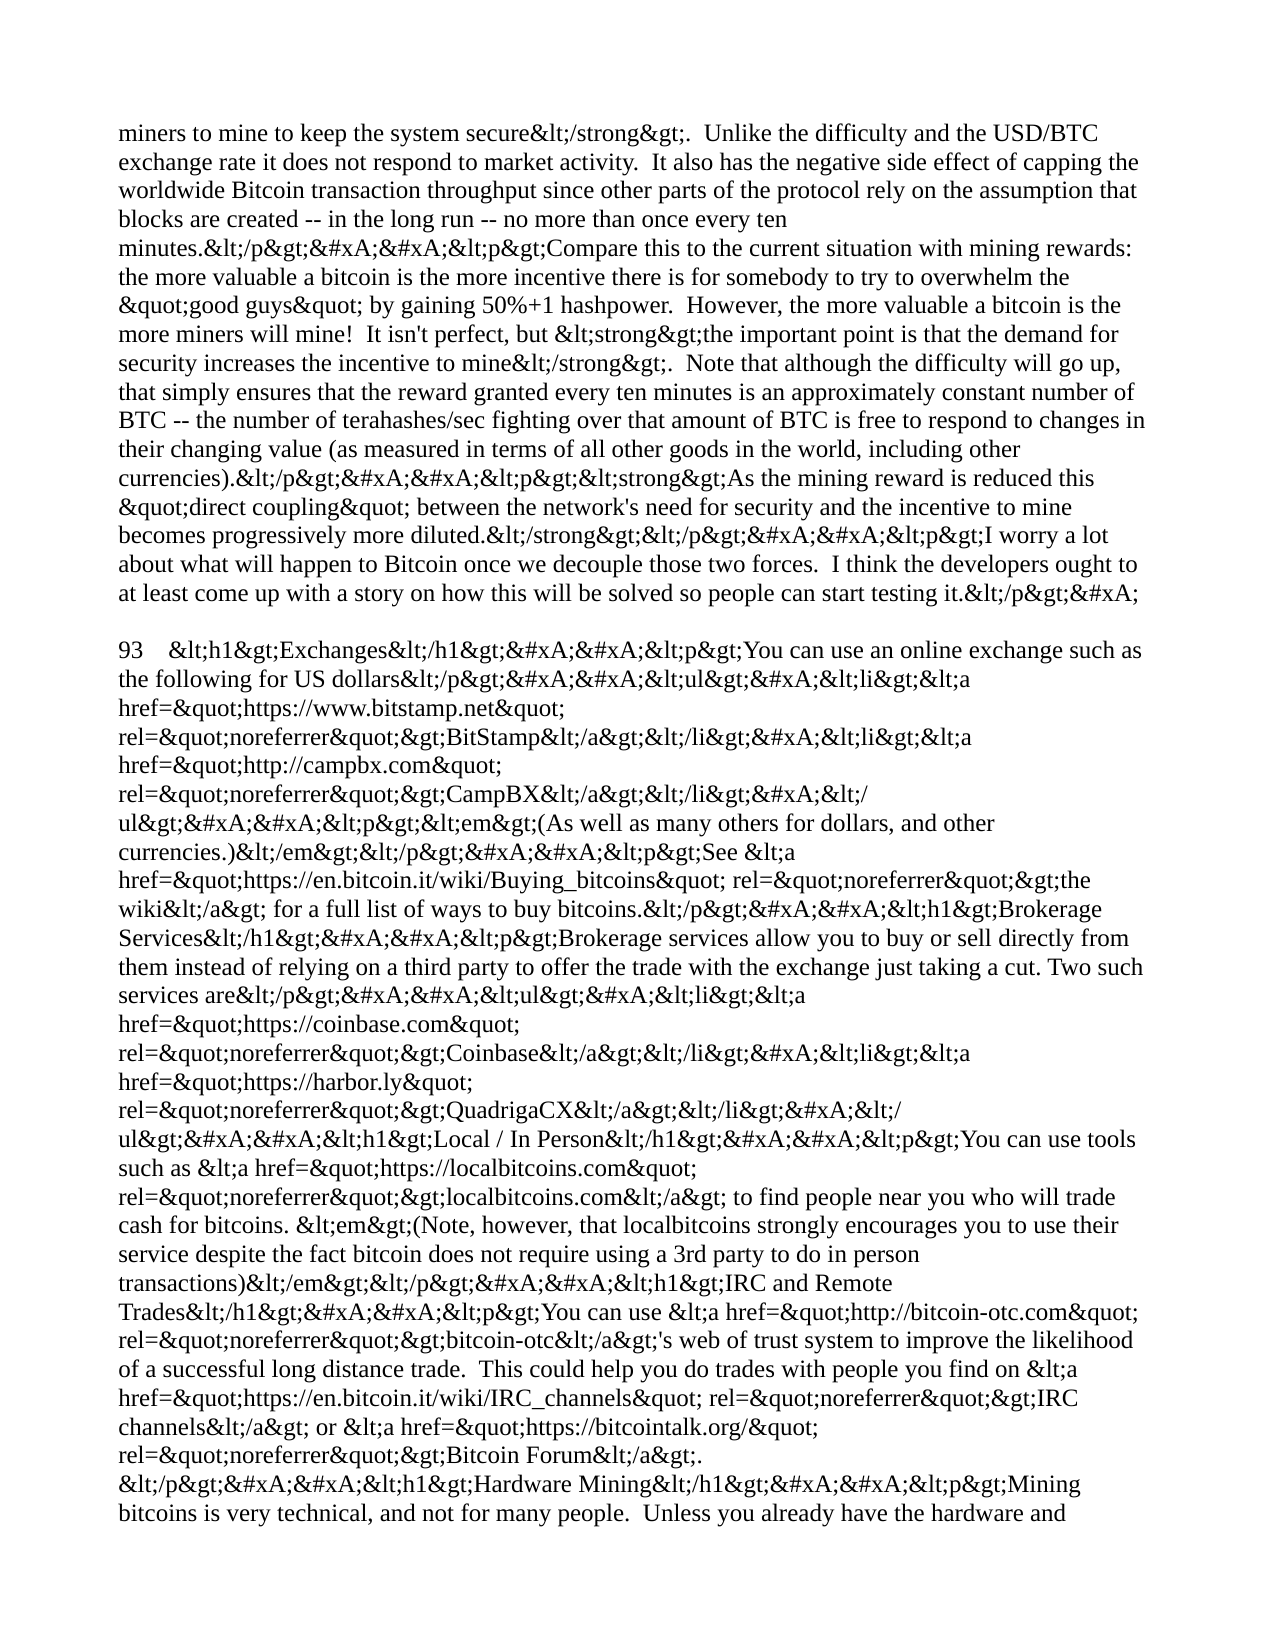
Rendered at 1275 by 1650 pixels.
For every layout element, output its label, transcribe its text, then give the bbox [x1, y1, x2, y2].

text 93 &lt;h1&gt;Exchanges&lt;/h1&gt;&#xA;&#xA;&lt;p&gt;You can use an online exchange such as the following for US dollars&lt;/p&gt;&#xA;&#xA;&lt;ul&gt;&#xA;&lt;li&gt;&lt;a href=&quot;https://www.bitstamp.net&quot; rel=&quot;noreferrer&quot;&gt;BitStamp&lt;/a&gt;&lt;/li&gt;&#xA;&lt;li&gt;&lt;a href=&quot;http://campbx.com&quot; rel=&quot;noreferrer&quot;&gt;CampBX&lt;/a&gt;&lt;/li&gt;&#xA;&lt;/ul&gt;&#xA;&#xA;&lt;p&gt;&lt;em&gt;(As well as many others for dollars, and other currencies.)&lt;/em&gt;&lt;/p&gt;&#xA;&#xA;&lt;p&gt;See &lt;a href=&quot;https://en.bitcoin.it/wiki/Buying_bitcoins&quot; rel=&quot;noreferrer&quot;&gt;the wiki&lt;/a&gt; for a full list of ways to buy bitcoins.&lt;/p&gt;&#xA;&#xA;&lt;h1&gt;Brokerage Services&lt;/h1&gt;&#xA;&#xA;&lt;p&gt;Brokerage services allow you to buy or sell directly from them instead of relying on a third party to offer the trade with the exchange just taking a cut. Two such services are&lt;/p&gt;&#xA;&#xA;&lt;ul&gt;&#xA;&lt;li&gt;&lt;a href=&quot;https://coinbase.com&quot; rel=&quot;noreferrer&quot;&gt;Coinbase&lt;/a&gt;&lt;/li&gt;&#xA;&lt;li&gt;&lt;a href=&quot;https://harbor.ly&quot; rel=&quot;noreferrer&quot;&gt;QuadrigaCX&lt;/a&gt;&lt;/li&gt;&#xA;&lt;/ul&gt;&#xA;&#xA;&lt;h1&gt;Local / In Person&lt;/h1&gt;&#xA;&#xA;&lt;p&gt;You can use tools such as &lt;a href=&quot;https://localbitcoins.com&quot; rel=&quot;noreferrer&quot;&gt;localbitcoins.com&lt;/a&gt; to find people near you who will trade cash for bitcoins. &lt;em&gt;(Note, however, that localbitcoins strongly encourages you to use their service despite the fact bitcoin does not require using a 3rd party to do in person transactions)&lt;/em&gt;&lt;/p&gt;&#xA;&#xA;&lt;h1&gt;IRC and Remote Trades&lt;/h1&gt;&#xA;&#xA;&lt;p&gt;You can use &lt;a href=&quot;http://bitcoin-otc.com&quot; rel=&quot;noreferrer&quot;&gt;bitcoin-otc&lt;/a&gt;'s web of trust system to improve the likelihood of a successful long distance trade. This could help you do trades with people you find on &lt;a href=&quot;https://en.bitcoin.it/wiki/IRC_channels&quot; rel=&quot;noreferrer&quot;&gt;IRC channels&lt;/a&gt; or &lt;a href=&quot;https://bitcointalk.org/&quot; rel=&quot;noreferrer&quot;&gt;Bitcoin Forum&lt;/a&gt;. &lt;/p&gt;&#xA;&#xA;&lt;h1&gt;Hardware Mining&lt;/h1&gt;&#xA;&#xA;&lt;p&gt;Mining bitcoins is very technical, and not for many people. Unless you already have the hardware and [118, 636, 1157, 1527]
text miners to mine to keep the system secure&lt;/strong&gt;. Unlike the difficulty and the USD/BTC exchange rate it does not respond to market activity. It also has the negative side effect of capping the worldwide Bitcoin transaction throughput since other parts of the protocol rely on the assumption that blocks are created -- in the long run -- no more than once every ten minutes.&lt;/p&gt;&#xA;&#xA;&lt;p&gt;Compare this to the current situation with mining rewards: the more valuable a bitcoin is the more incentive there is for somebody to try to overwhelm the &quot;good guys&quot; by gaining 50%+1 hashpower. However, the more valuable a bitcoin is the more miners will mine! It isn't perfect, but &lt;strong&gt;the important point is that the demand for security increases the incentive to mine&lt;/strong&gt;. Note that although the difficulty will go up, that simply ensures that the reward granted every ten minutes is an approximately constant number of BTC -- the number of terahashes/sec fighting over that amount of BTC is free to respond to changes in their changing value (as measured in terms of all other goods in the world, including other currencies).&lt;/p&gt;&#xA;&#xA;&lt;p&gt;&lt;strong&gt;As the mining reward is reduced this &quot;direct coupling&quot; between the network's need for security and the incentive to mine becomes progressively more diluted.&lt;/strong&gt;&lt;/p&gt;&#xA;&#xA;&lt;p&gt;I worry a lot about what will happen to Bitcoin once we decouple those two forces. I think the developers ought to at least come up with a story on how this will be solved so people can start testing it.&lt;/p&gt;&#xA; [118, 118, 1157, 607]
